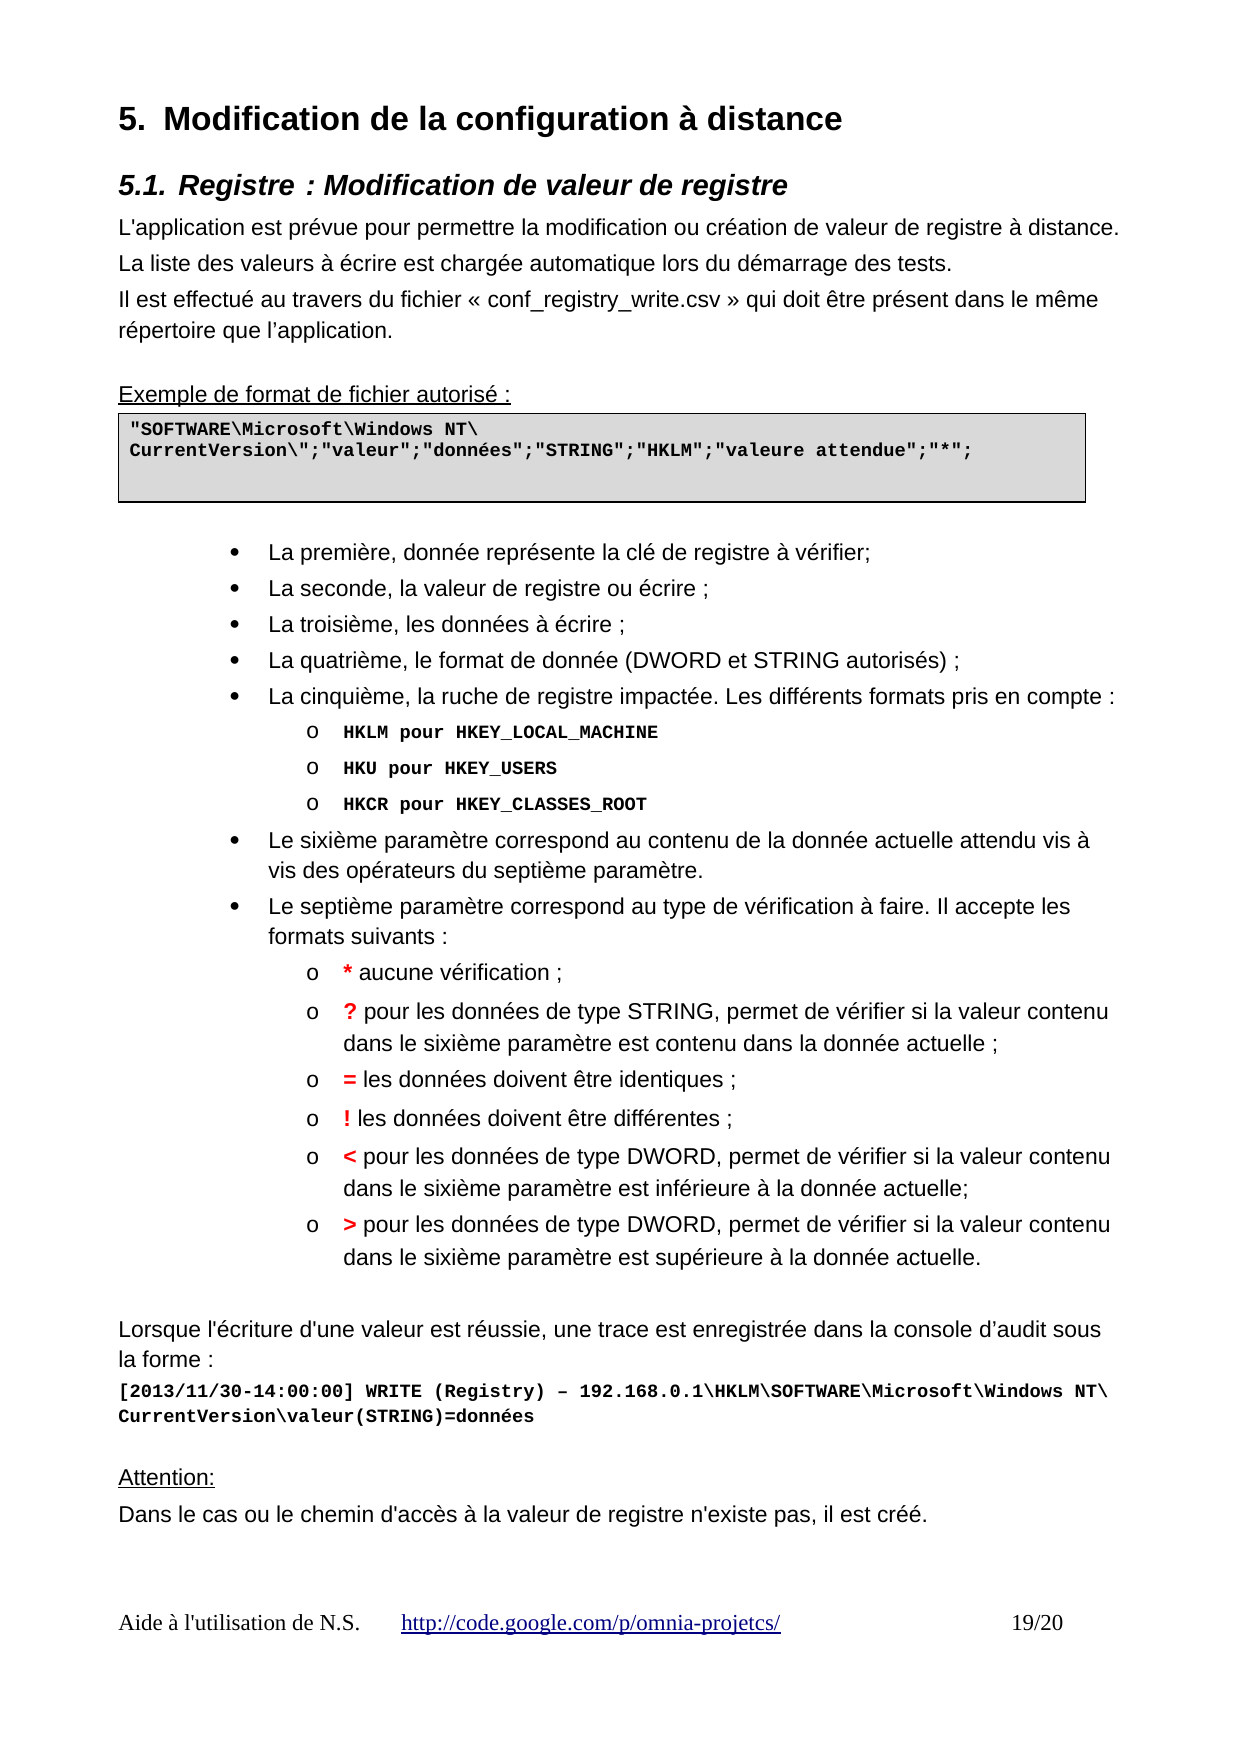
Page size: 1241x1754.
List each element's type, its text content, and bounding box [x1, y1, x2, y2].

list La troisième, les données à écrire ; [231, 611, 1122, 637]
list Le sixième paramètre correspond au contenu de la donnée actuelle attendu vis à vis des opérateurs du septième paramètre. [231, 827, 1122, 883]
list < pour les données de type DWORD, permet de vérifier si la valeur contenu dans le sixième paramètre est inférieure à la donnée actuelle; [306, 1143, 1122, 1201]
subtitle Modification de la configuration à distance [118, 98, 1122, 137]
list ! les données doivent être différentes ; [306, 1104, 1122, 1133]
text Lorsque l'écriture d'une valeur est réussie, une trace est enregistrée dans la console d’audit sous la forme : [118, 1316, 1122, 1372]
list La cinquième, la ruche de registre impactée. Les différents formats pris en compte : [231, 683, 1122, 709]
table_header "SOFTWARE\Microsoft\Windows NT\CurrentVersion\";"valeur";"données";"STRING";"HKLM";"valeure attendue";"*"; [119, 414, 1085, 501]
text [2013/11/30-14:00:00] WRITE (Registry) – 192.168.0.1\HKLM\SOFTWARE\Microsoft\Windows NT\CurrentVersion\valeur(STRING)=données [118, 1382, 1122, 1428]
list > pour les données de type DWORD, permet de vérifier si la valeur contenu dans le sixième paramètre est supérieure à la donnée actuelle. [306, 1211, 1122, 1270]
list La seconde, la valeur de registre ou écrire ; [231, 575, 1122, 601]
list La première, donnée représente la clé de registre à vérifier; [231, 539, 1122, 565]
text L'application est prévue pour permettre la modification ou création de valeur de registre à distance. [118, 214, 1122, 240]
text Dans le cas ou le chemin d'accès à la valeur de registre n'existe pas, il est créé. [118, 1501, 1122, 1527]
list * aucune vérification ; [306, 959, 1122, 988]
text Il est effectué au travers du fichier « conf_registry_write.csv » qui doit être présent dans le même répertoire que l’application. [118, 286, 1122, 343]
text La liste des valeurs à écrire est chargée automatique lors du démarrage des tests. [118, 250, 1122, 277]
list HKCR pour HKEY_CLASSES_ROOT [306, 791, 1122, 817]
list Le septième paramètre correspond au type de vérification à faire. Il accepte les formats suivants : [231, 893, 1122, 949]
list HKU pour HKEY_USERS [306, 755, 1122, 781]
list HKLM pour HKEY_LOCAL_MACHINE [306, 719, 1122, 745]
list ? pour les données de type STRING, permet de vérifier si la valeur contenu dans le sixième paramètre est contenu dans la donnée actuelle ; [306, 998, 1122, 1056]
subtitle Registre : Modification de valeur de registre [118, 168, 1122, 202]
text Exemple de format de fichier autorisé : [118, 381, 1122, 407]
text Attention: [118, 1464, 1122, 1491]
list La quatrième, le format de donnée (DWORD et STRING autorisés) ; [231, 647, 1122, 673]
list = les données doivent être identiques ; [306, 1066, 1122, 1094]
